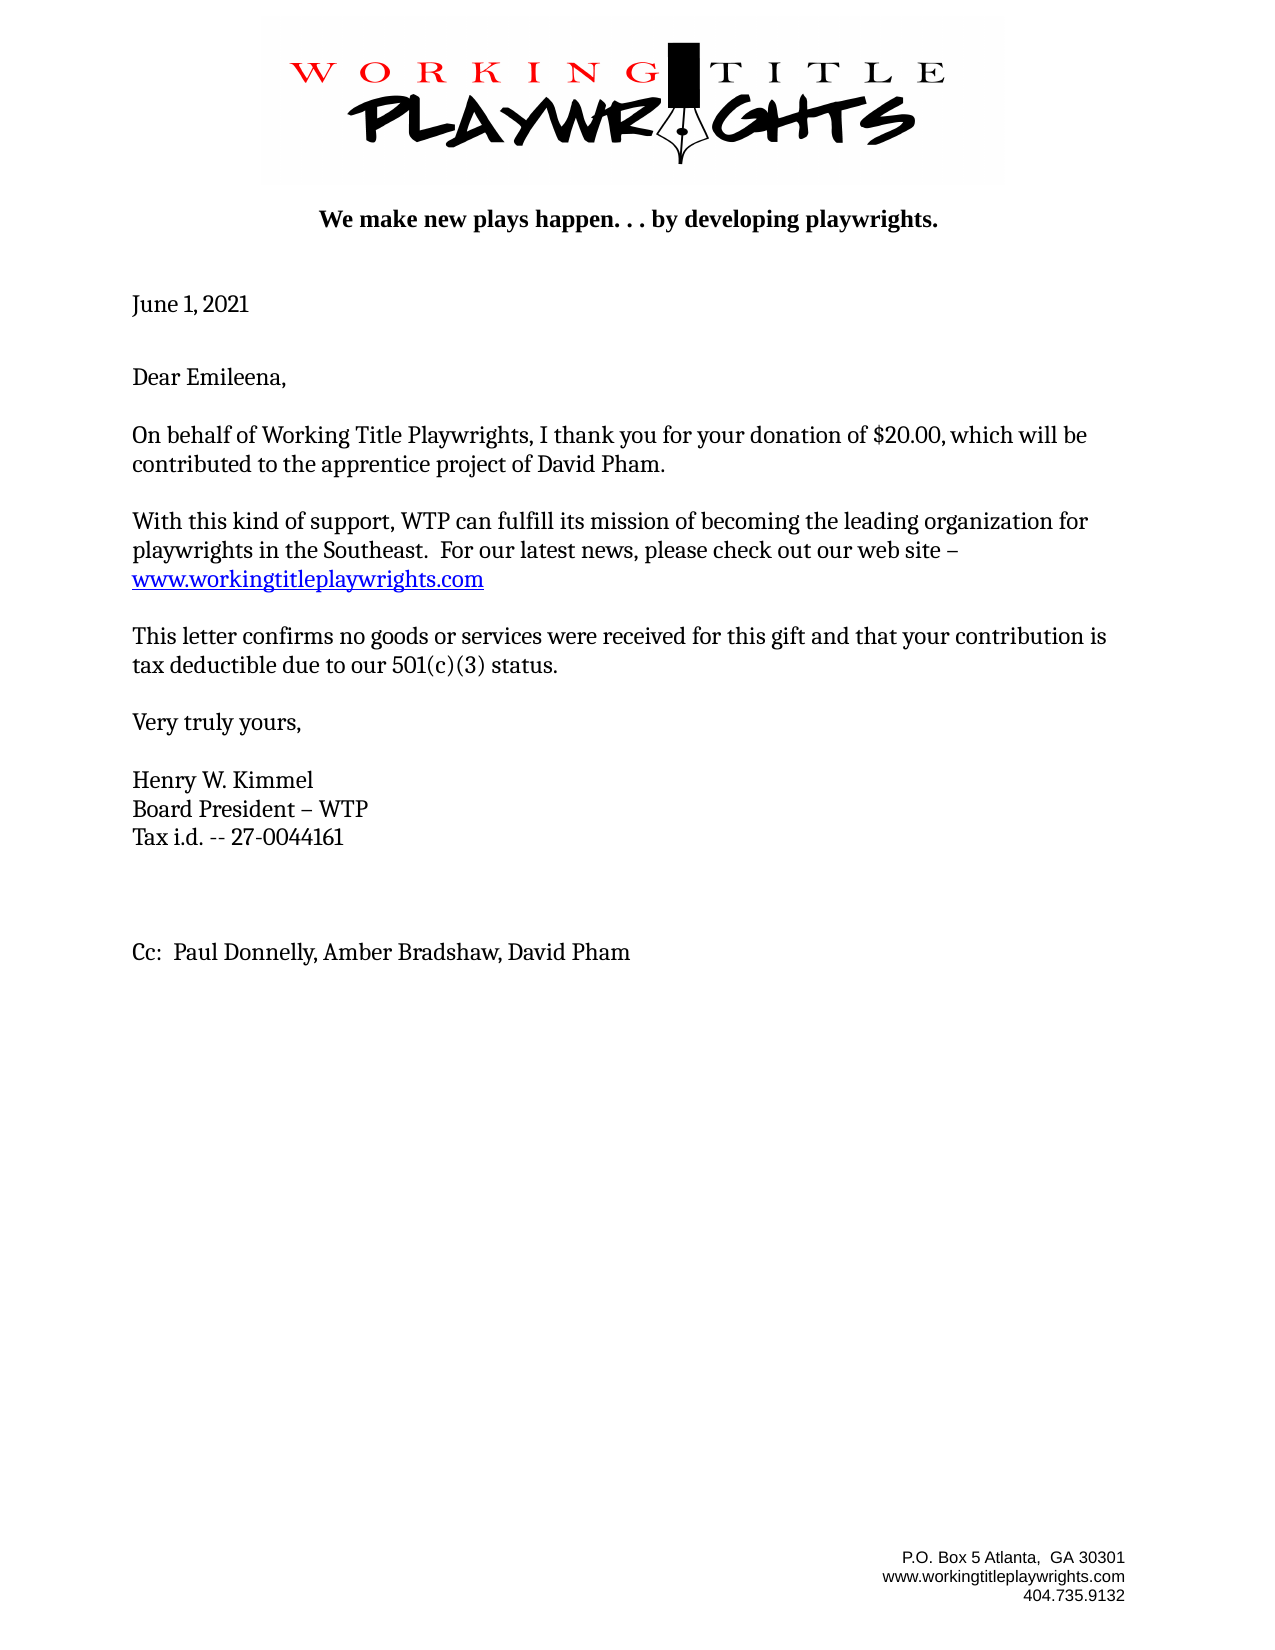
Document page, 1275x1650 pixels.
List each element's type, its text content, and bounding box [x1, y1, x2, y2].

table_cell [132, 335, 1125, 363]
table_header June 1, 2021 [132, 290, 1125, 319]
text Dear Emileena, [132, 363, 1125, 392]
text On behalf of Working Title Playwrights, I thank you for your donation of $20.00, which will be contributed to the apprentice project of David Pham. [132, 421, 1125, 478]
text With this kind of support, WTP can fulfill its mission of becoming the leading organization for playwrights in the Southeast. For our latest news, please check out our web site – www.workingtitleplaywrights.com [132, 507, 1125, 593]
text Tax i.d. -- 27-0044161 [132, 823, 1125, 852]
text Henry W. Kimmel [132, 766, 1125, 794]
text This letter confirms no goods or services were received for this gift and that your contribution is tax deductible due to our 501(c)(3) status. [132, 622, 1125, 679]
text Board President – WTP [132, 794, 1125, 823]
text Cc: Paul Donnelly, Amber Bradshaw, David Pham [132, 938, 1125, 967]
table_cell [132, 319, 1125, 334]
text Very truly yours, [132, 708, 1125, 737]
